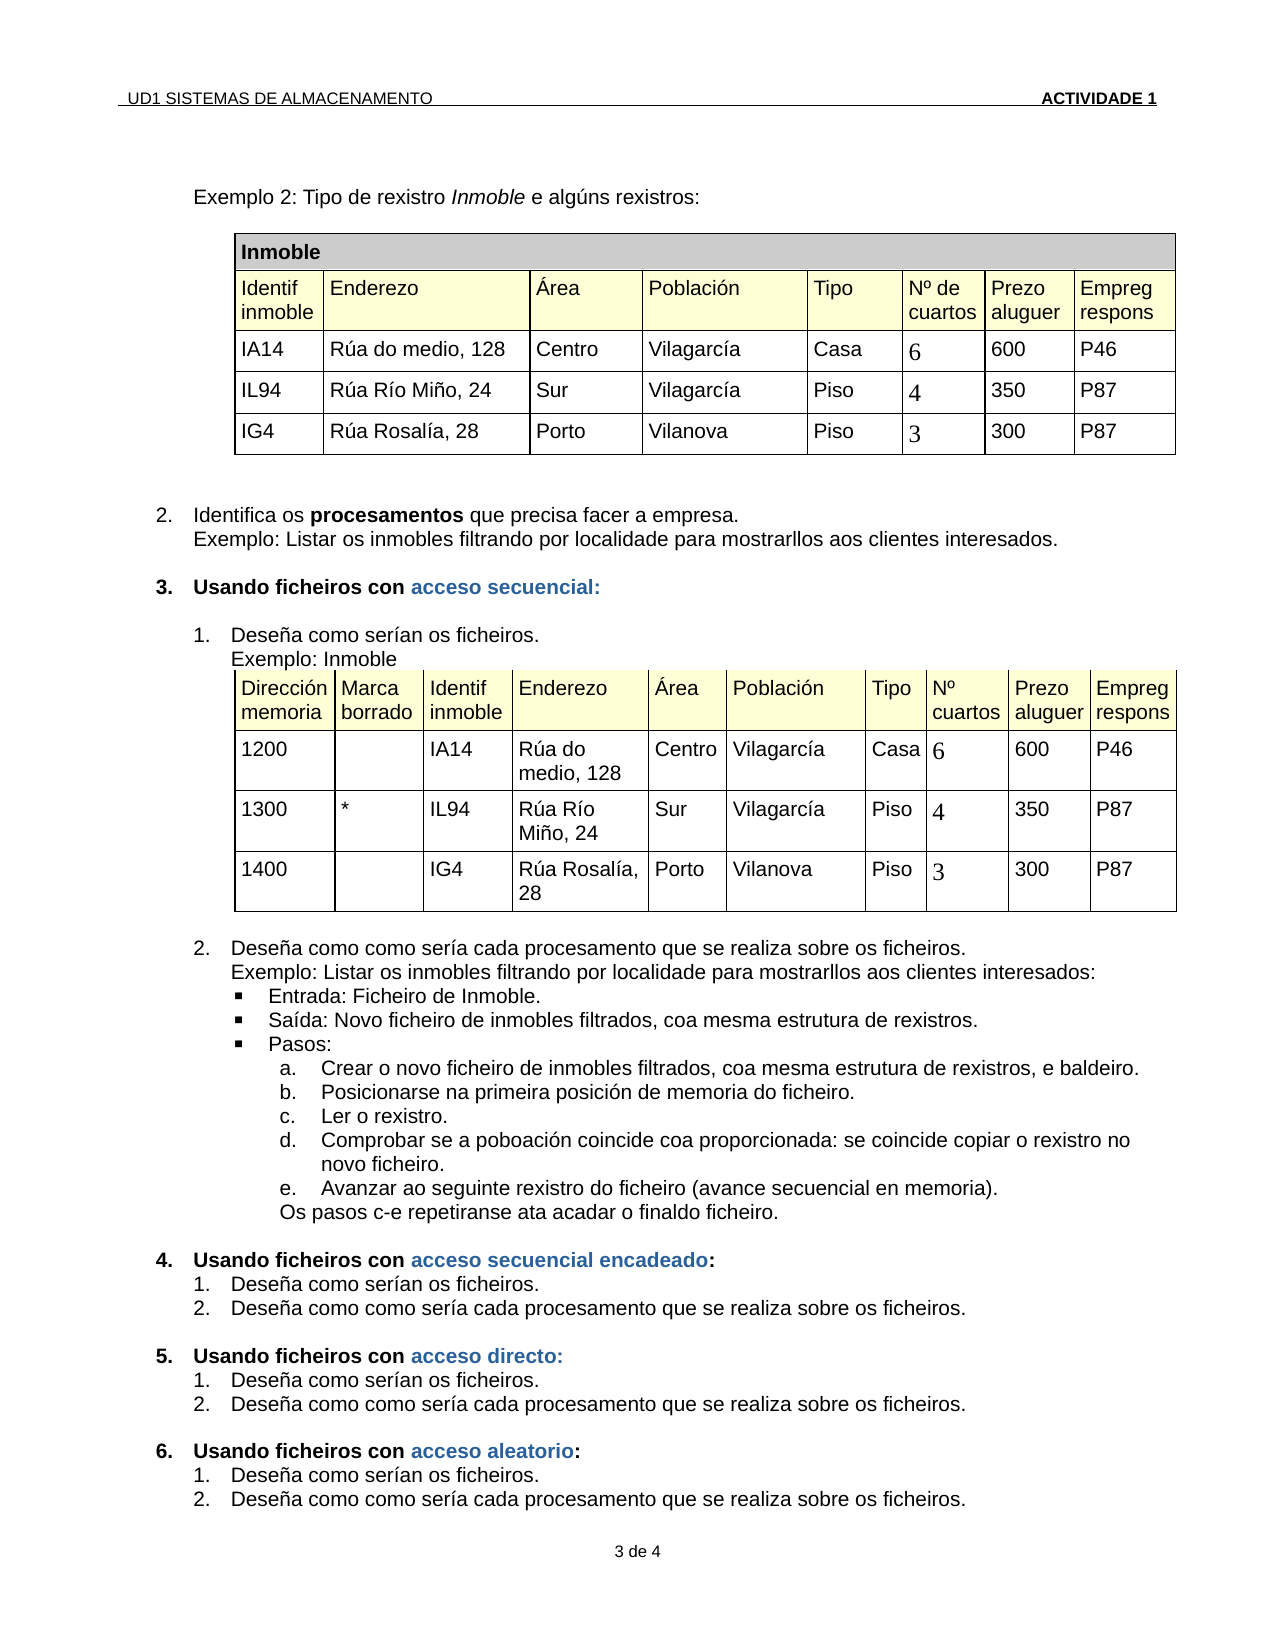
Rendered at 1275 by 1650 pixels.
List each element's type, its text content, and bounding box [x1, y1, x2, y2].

table_header Inmoble [236, 234, 1175, 269]
table_cell 3 [927, 852, 1008, 911]
table_cell Rúa do medio, 128 [513, 731, 648, 790]
table_cell 300 [1009, 852, 1090, 911]
table_cell P46 [1075, 331, 1175, 371]
table_cell Piso [808, 414, 902, 454]
table_cell * [336, 791, 423, 851]
table_cell Prezo aluguer [986, 271, 1074, 330]
table_cell Empreg respons [1075, 271, 1175, 330]
table_cell Sur [649, 791, 726, 851]
table_cell 350 [986, 372, 1074, 412]
table_cell Nº de cuartos [903, 271, 984, 330]
table_cell Rúa Rosalía, 28 [513, 852, 648, 911]
table_header Nº cuartos [927, 670, 1008, 730]
table_header Dirección memoria [236, 670, 334, 730]
table_cell Porto [649, 852, 726, 911]
table_cell IG4 [424, 852, 512, 911]
table_cell Enderezo [324, 271, 529, 330]
table_cell Centro [649, 731, 726, 790]
list Avanzar ao seguinte rexistro do ficheiro (avance secuencial en memoria). [279, 1176, 1176, 1200]
table_cell IL94 [236, 372, 323, 412]
table_cell P46 [1091, 731, 1176, 790]
table_cell IG4 [236, 414, 323, 454]
table_cell Identif inmoble [236, 271, 323, 330]
list Identifica os procesamentos que precisa facer a empresa. [156, 503, 1176, 527]
table_cell 6 [927, 731, 1008, 790]
table_cell Rúa Rosalía, 28 [324, 414, 529, 454]
table_cell Piso [808, 372, 902, 412]
list Usando ficheiros con acceso aleatorio: [156, 1439, 1176, 1463]
table_cell Vilagarcía [727, 791, 865, 851]
table_header Área [649, 670, 726, 730]
table_cell Población [643, 271, 807, 330]
table_cell IA14 [424, 731, 512, 790]
list Saída: Novo ficheiro de inmobles filtrados, coa mesma estrutura de rexistros. [231, 1008, 1176, 1032]
list Comprobar se a poboación coincide coa proporcionada: se coincide copiar o rexistro no novo ficheiro. [279, 1128, 1176, 1176]
list Exemplo 2: Tipo de rexistro Inmoble e algúns rexistros: [156, 185, 1176, 209]
table_cell P87 [1075, 372, 1175, 412]
list Deseña como como sería cada procesamento que se realiza sobre os ficheiros. [193, 1487, 1176, 1511]
list Usando ficheiros con acceso secuencial encadeado: [156, 1248, 1176, 1272]
table_cell 1300 [236, 791, 334, 851]
table_cell Vilagarcía [643, 331, 807, 371]
table_cell Vilanova [643, 414, 807, 454]
table_cell 4 [927, 791, 1008, 851]
list Crear o novo ficheiro de inmobles filtrados, coa mesma estrutura de rexistros, e baldeiro. [279, 1056, 1176, 1080]
table_header Identif inmoble [424, 670, 512, 730]
list Exemplo: Listar os inmobles filtrando por localidade para mostrarllos aos clientes interesados. [156, 527, 1176, 551]
table_cell 6 [903, 331, 984, 371]
table_cell Centro [531, 331, 642, 371]
table_header Población [727, 670, 865, 730]
table_cell Casa [866, 731, 926, 790]
table_header Tipo [866, 670, 926, 730]
table_cell 1400 [236, 852, 334, 911]
table_cell 3 [903, 414, 984, 454]
table_cell IL94 [424, 791, 512, 851]
list Deseña como como sería cada procesamento que se realiza sobre os ficheiros. [193, 936, 1176, 960]
table_cell Rúa do medio, 128 [324, 331, 529, 371]
list Usando ficheiros con acceso directo: [156, 1343, 1176, 1367]
table_cell 350 [1009, 791, 1090, 851]
list Deseña como como sería cada procesamento que se realiza sobre os ficheiros. [193, 1391, 1176, 1415]
table_cell Vilagarcía [643, 372, 807, 412]
list Pasos: [231, 1032, 1176, 1056]
table_cell [336, 731, 423, 790]
list Os pasos c-e repetiranse ata acadar o finaldo ficheiro. [238, 1200, 1176, 1224]
table_cell [336, 852, 423, 911]
table_cell P87 [1091, 791, 1176, 851]
list Deseña como serían os ficheiros. [193, 1367, 1176, 1391]
list Usando ficheiros con acceso secuencial: [156, 574, 1176, 598]
table_header Empreg respons [1091, 670, 1176, 730]
table_cell P87 [1091, 852, 1176, 911]
table_cell 4 [903, 372, 984, 412]
table_cell Piso [866, 791, 926, 851]
table_cell Tipo [808, 271, 902, 330]
table_cell 300 [986, 414, 1074, 454]
table_cell Sur [531, 372, 642, 412]
table_cell P87 [1075, 414, 1175, 454]
table_header Prezo aluguer [1009, 670, 1090, 730]
list Deseña como serían os ficheiros. [193, 622, 1176, 646]
table_header Marca borrado [336, 670, 423, 730]
table_cell 1200 [236, 731, 334, 790]
table_cell 600 [986, 331, 1074, 371]
table_cell Rúa Río Miño, 24 [513, 791, 648, 851]
table_cell Rúa Río Miño, 24 [324, 372, 529, 412]
table_cell IA14 [236, 331, 323, 371]
table_cell Vilanova [727, 852, 865, 911]
list Deseña como serían os ficheiros. [193, 1463, 1176, 1487]
list Ler o rexistro. [279, 1104, 1176, 1128]
list Exemplo: Inmoble [193, 646, 1176, 670]
table_cell Piso [866, 852, 926, 911]
list Posicionarse na primeira posición de memoria do ficheiro. [279, 1080, 1176, 1104]
table_cell 600 [1009, 731, 1090, 790]
table_cell Porto [531, 414, 642, 454]
list Entrada: Ficheiro de Inmoble. [231, 984, 1176, 1008]
table_cell Vilagarcía [727, 731, 865, 790]
list Exemplo: Listar os inmobles filtrando por localidade para mostrarllos aos clientes interesados: [193, 960, 1176, 984]
list Deseña como como sería cada procesamento que se realiza sobre os ficheiros. [193, 1296, 1176, 1319]
table_cell Área [531, 271, 642, 330]
table_header Enderezo [513, 670, 648, 730]
table_cell Casa [808, 331, 902, 371]
list Deseña como serían os ficheiros. [193, 1272, 1176, 1296]
